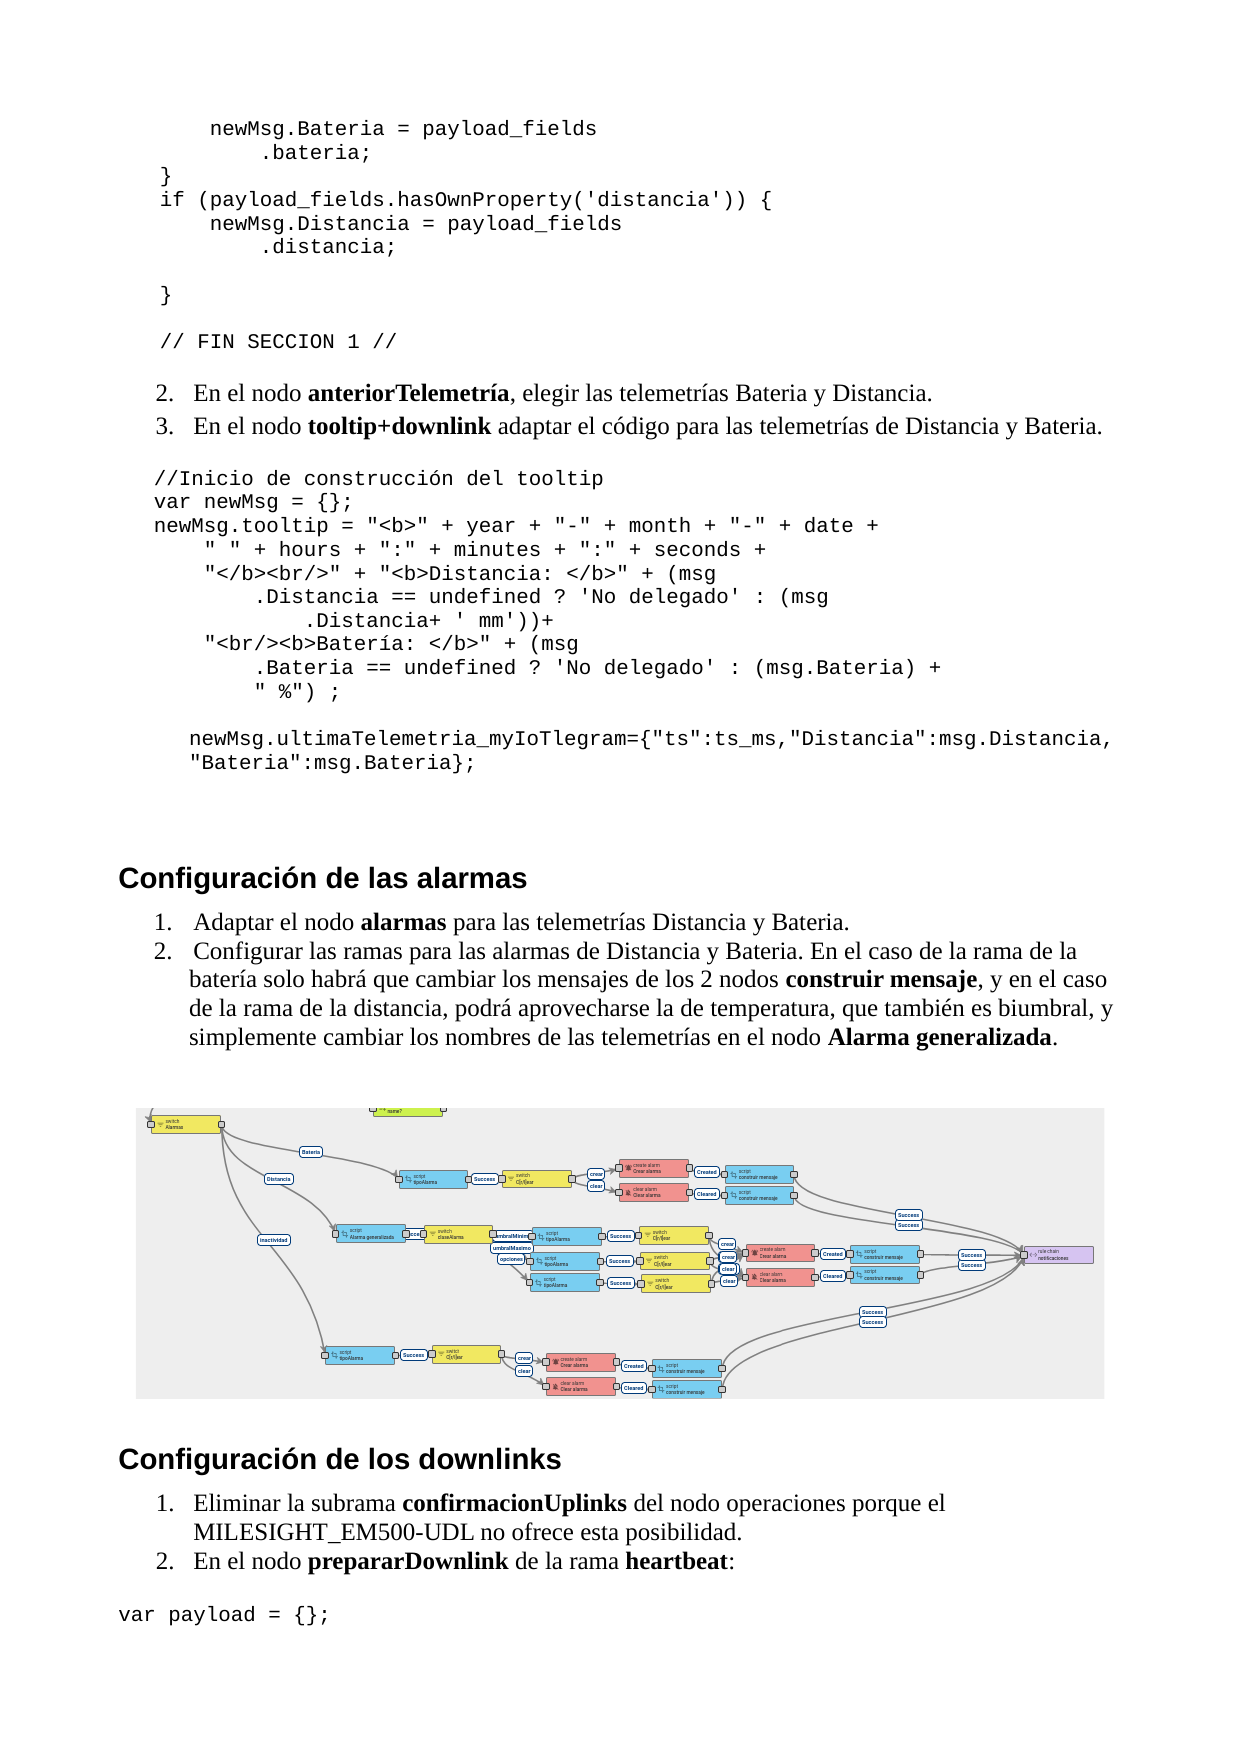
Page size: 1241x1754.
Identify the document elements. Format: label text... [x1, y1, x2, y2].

text // FIN SECCION 1 // [159, 331, 1122, 354]
text " %") ; [153, 681, 1122, 704]
text newMsg.Distancia = payload_fields [159, 213, 1122, 236]
text newMsg.Bateria = payload_fields [159, 118, 1122, 142]
text .Bateria == undefined ? 'No delegado' : (msg.Bateria) + [153, 657, 1122, 681]
text newMsg.ultimaTelemetria_myIoTlegram={"ts":ts_ms,"Distancia":msg.Distancia,"Bateria":msg.Bateria}; [153, 704, 1122, 775]
list En el nodo anteriorTelemetría, elegir las telemetrías Bateria y Distancia. [155, 378, 1122, 407]
list En el nodo prepararDownlink de la rama heartbeat: [156, 1546, 1122, 1575]
text " " + hours + ":" + minutes + ":" + seconds + [153, 539, 1122, 562]
list En el nodo tooltip+downlink adaptar el código para las telemetrías de Distancia y Bateria. [155, 411, 1122, 440]
list Eliminar la subrama confirmacionUplinks del nodo operaciones porque el MILESIGHT_EM500-UDL no ofrece esta posibilidad. [156, 1488, 1122, 1546]
text //Inicio de construcción del tooltip [153, 468, 1122, 492]
text .Distancia == undefined ? 'No delegado' : (msg [153, 586, 1122, 610]
text } [159, 165, 1122, 189]
text "<br/><b>Batería: </b>" + (msg [153, 633, 1122, 657]
text .Distancia+ ' mm'))+ [153, 610, 1122, 633]
text } [159, 284, 1122, 307]
text var newMsg = {}; [153, 492, 1122, 515]
text "</b><br/>" + "<b>Distancia: </b>" + (msg [153, 562, 1122, 586]
text if (payload_fields.hasOwnProperty('distancia')) { [159, 189, 1122, 213]
text newMsg.tooltip = "<b>" + year + "-" + month + "-" + date + [153, 515, 1122, 539]
text .distancia; [159, 236, 1122, 260]
subtitle Configuración de los downlinks [118, 1442, 1122, 1476]
text .bateria; [159, 142, 1122, 165]
picture [135, 1108, 1105, 1399]
subtitle Configuración de las alarmas [118, 861, 1122, 894]
list Configurar las ramas para las alarmas de Distancia y Bateria. En el caso de la rama de la batería solo habrá que cambiar los mensajes de los 2 nodos construir mensaje, y en el caso de la rama de la distancia, podrá aprovecharse la de temperatura, que también es biumbral, y simplemente cambiar los nombres de las telemetrías en el nodo Alarma generalizada. [153, 936, 1122, 1051]
text var payload = {}; [118, 1603, 1122, 1627]
list Adaptar el nodo alarmas para las telemetrías Distancia y Bateria. [153, 907, 1122, 936]
